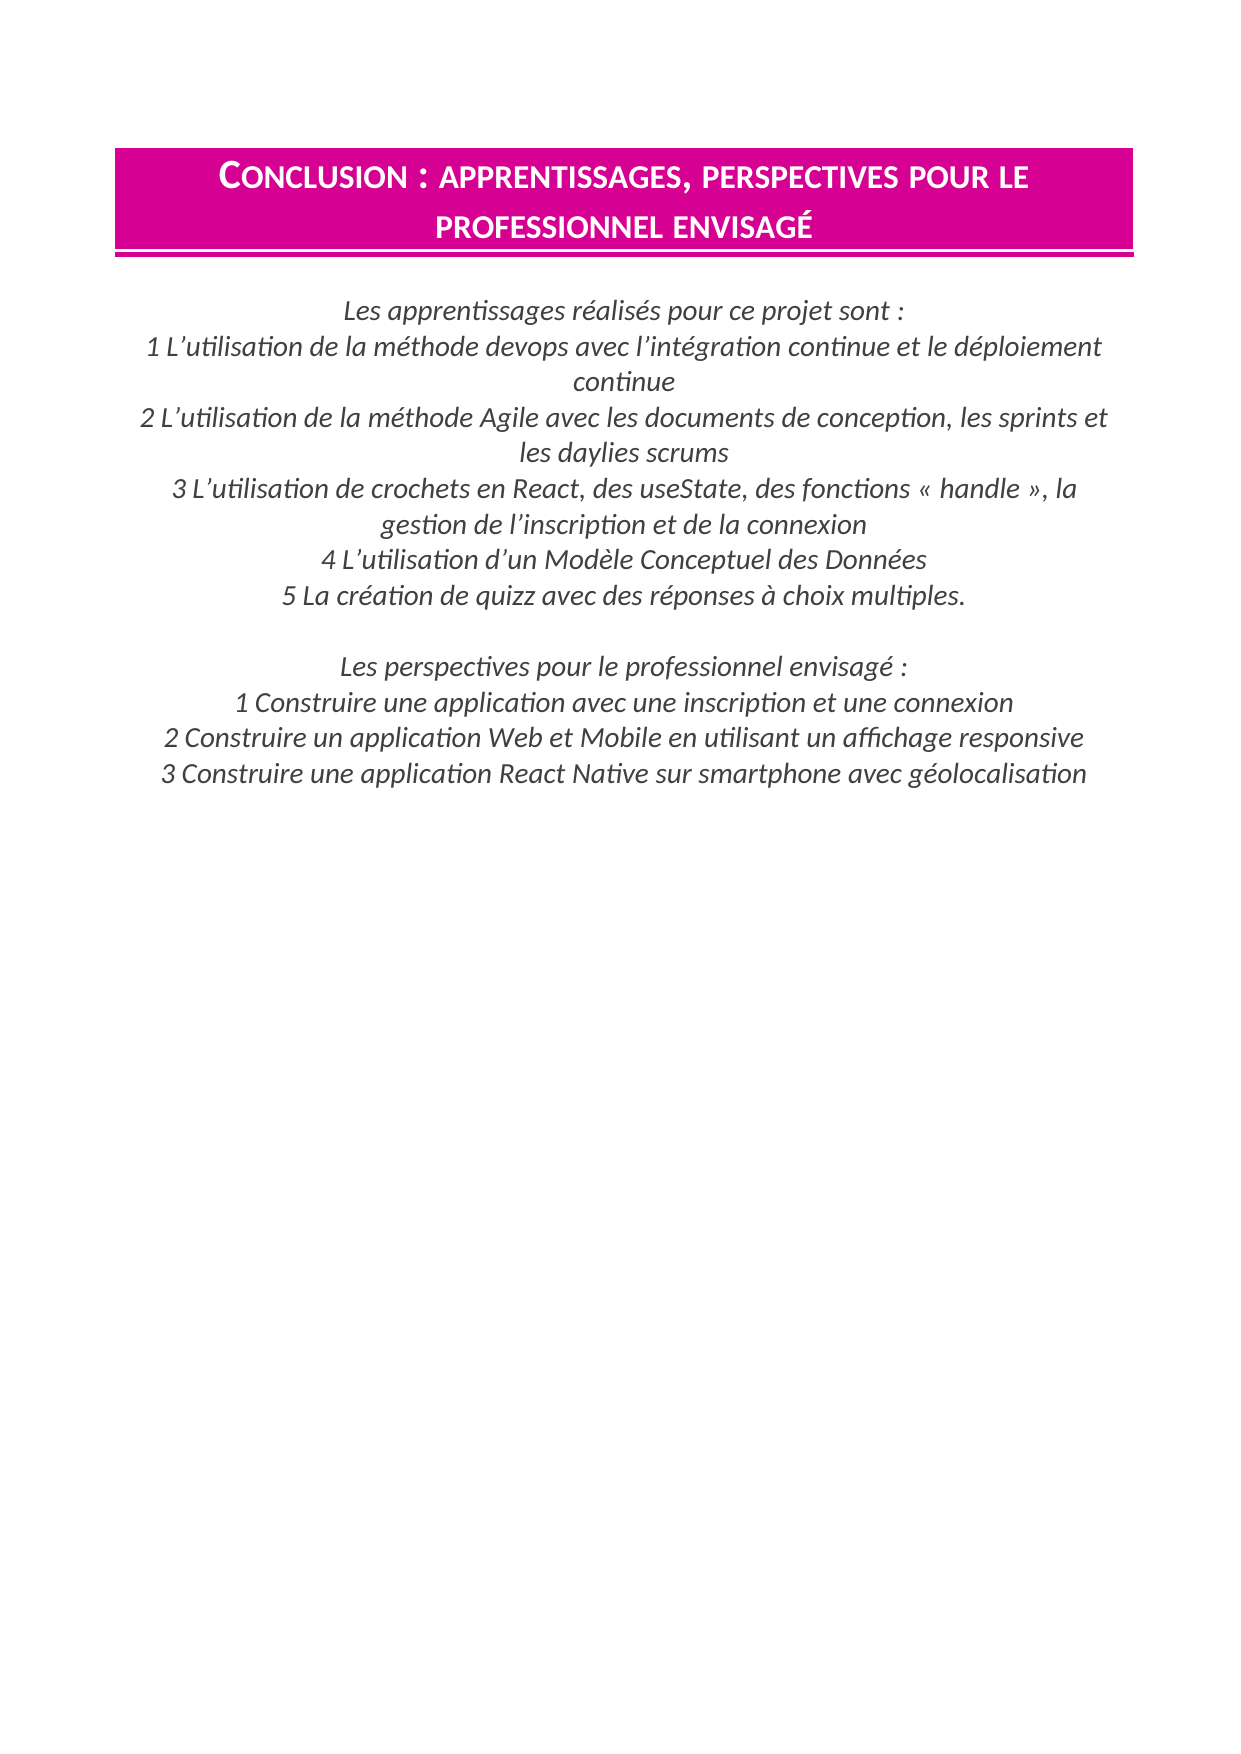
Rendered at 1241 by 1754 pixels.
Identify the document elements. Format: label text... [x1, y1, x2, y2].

table_header Conclusion : apprentissages, perspectives pour le professionnel envisagé [115, 148, 1133, 249]
table_cell Les apprentissages réalisés pour ce projet sont : 1 L’utilisation de la méthode devops avec l’intégration continue et le déploiement continue 2 L’utilisation de la méthode Agile avec les documents de conception, les sprints et les daylies scrums 3 L’utilisation de crochets en React, des useState, des fonctions « handle », la gestion de l’inscription et de la connexion 4 L’utilisation d’un Modèle Conceptuel des Données 5 La création de quizz avec des réponses à choix multiples. Les perspectives pour le professionnel envisagé : 1 Construire une application avec une inscription et une connexion 2 Construire un application Web et Mobile en utilisant un affichage responsive 3 Construire une application React Native sur smartphone avec géolocalisation [115, 257, 1133, 1503]
